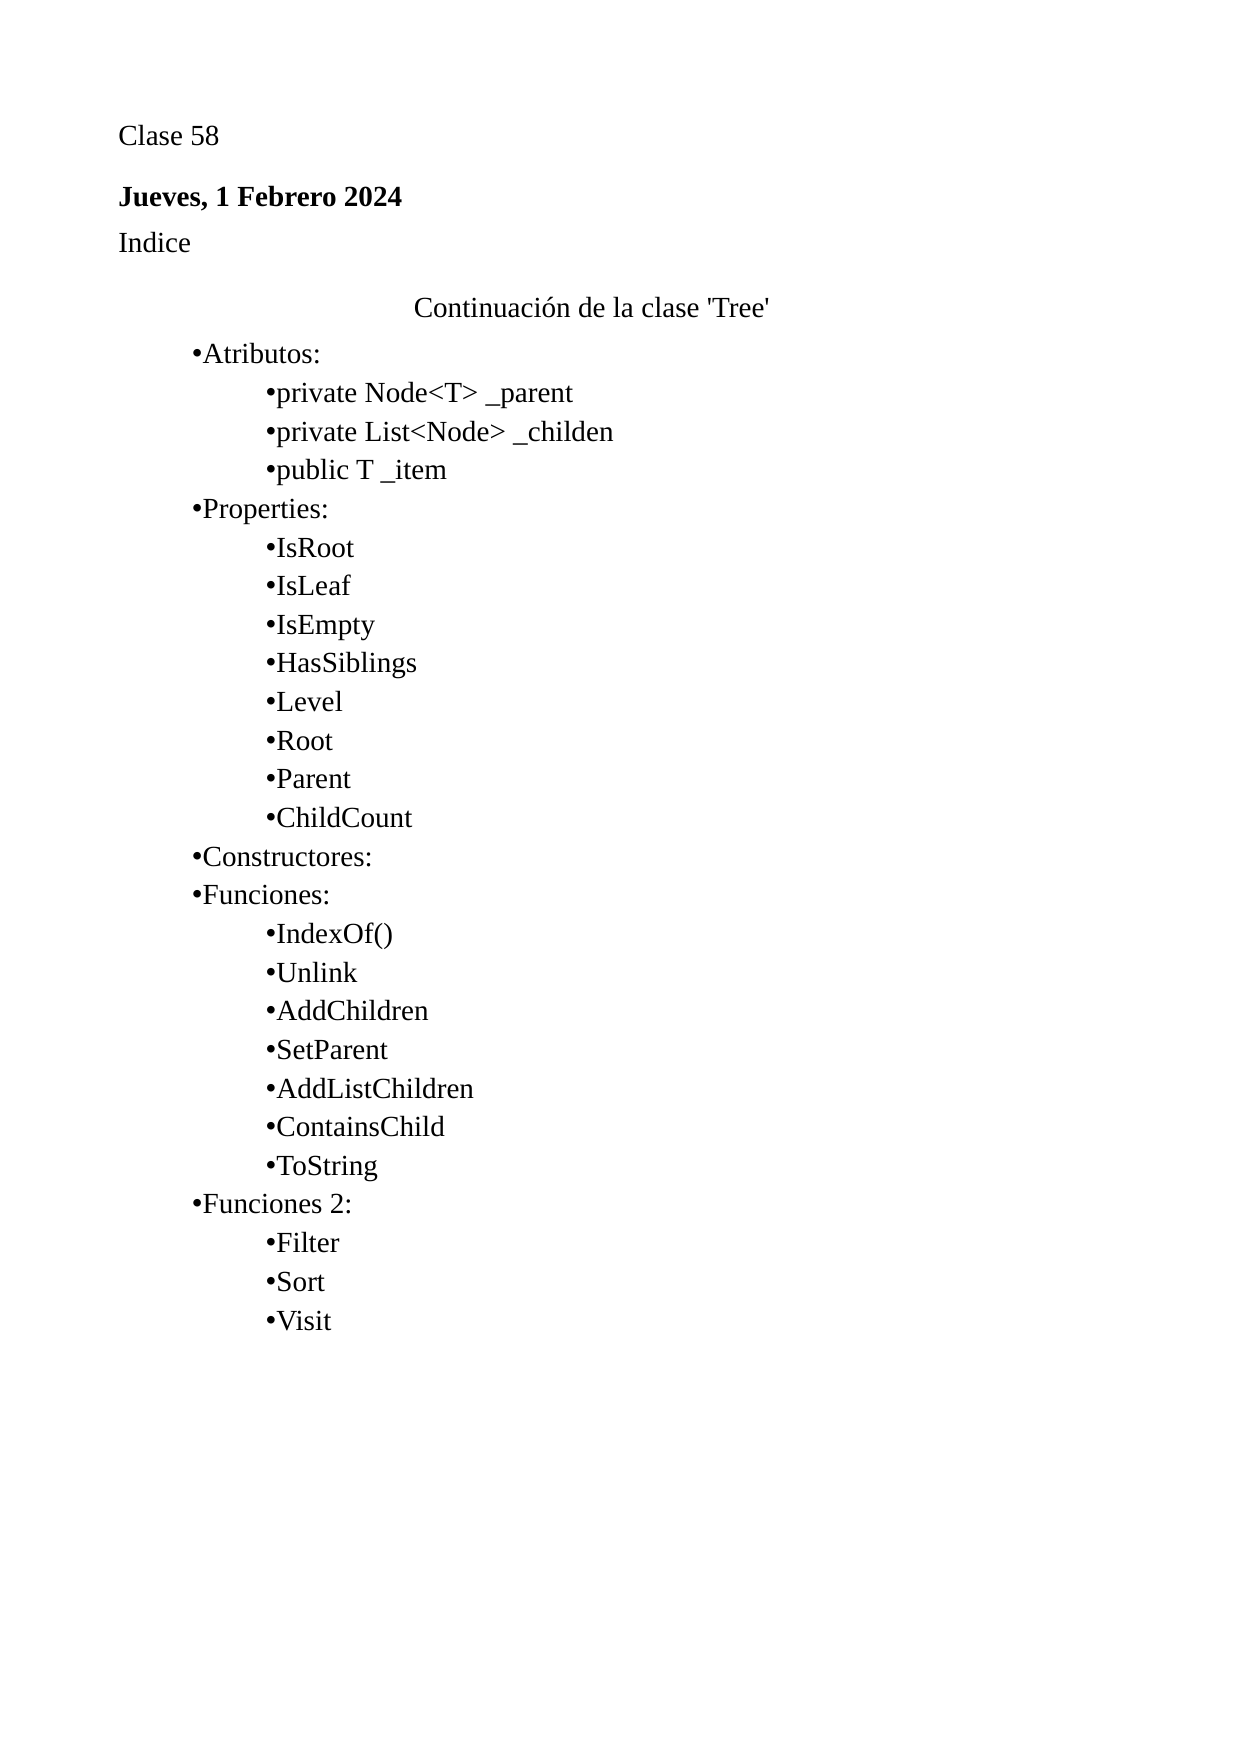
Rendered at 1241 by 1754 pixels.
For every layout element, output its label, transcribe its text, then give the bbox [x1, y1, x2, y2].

list IsEmpty [118, 607, 1122, 641]
text Indice [118, 225, 1122, 258]
list Parent [118, 762, 1122, 795]
subtitle Continuación de la clase 'Tree' [384, 290, 1122, 324]
list ContainsChild [118, 1109, 1122, 1143]
list private Node<T> _parent [118, 375, 1122, 409]
list public T _item [118, 452, 1122, 486]
list Atributos: [118, 336, 1122, 370]
list Constructores: [118, 839, 1122, 872]
list ToString [118, 1148, 1122, 1182]
list IsLeaf [118, 568, 1122, 602]
list ChildCount [118, 800, 1122, 834]
list Visit [118, 1303, 1122, 1336]
subtitle Jueves, 1 Febrero 2024 [118, 179, 1122, 212]
list Properties: [118, 491, 1122, 525]
list SetParent [118, 1032, 1122, 1066]
list AddChildren [118, 993, 1122, 1027]
list Sort [118, 1264, 1122, 1298]
list Level [118, 684, 1122, 718]
subtitle Clase 58 [118, 118, 1122, 152]
list IndexOf() [118, 916, 1122, 950]
list HasSiblings [118, 646, 1122, 679]
list Unlink [118, 955, 1122, 988]
list Funciones: [118, 877, 1122, 911]
list AddListChildren [118, 1071, 1122, 1104]
list IsRoot [118, 530, 1122, 563]
list private List<Node> _childen [118, 414, 1122, 447]
list Filter [118, 1225, 1122, 1259]
list Root [118, 723, 1122, 757]
list Funciones 2: [118, 1187, 1122, 1220]
